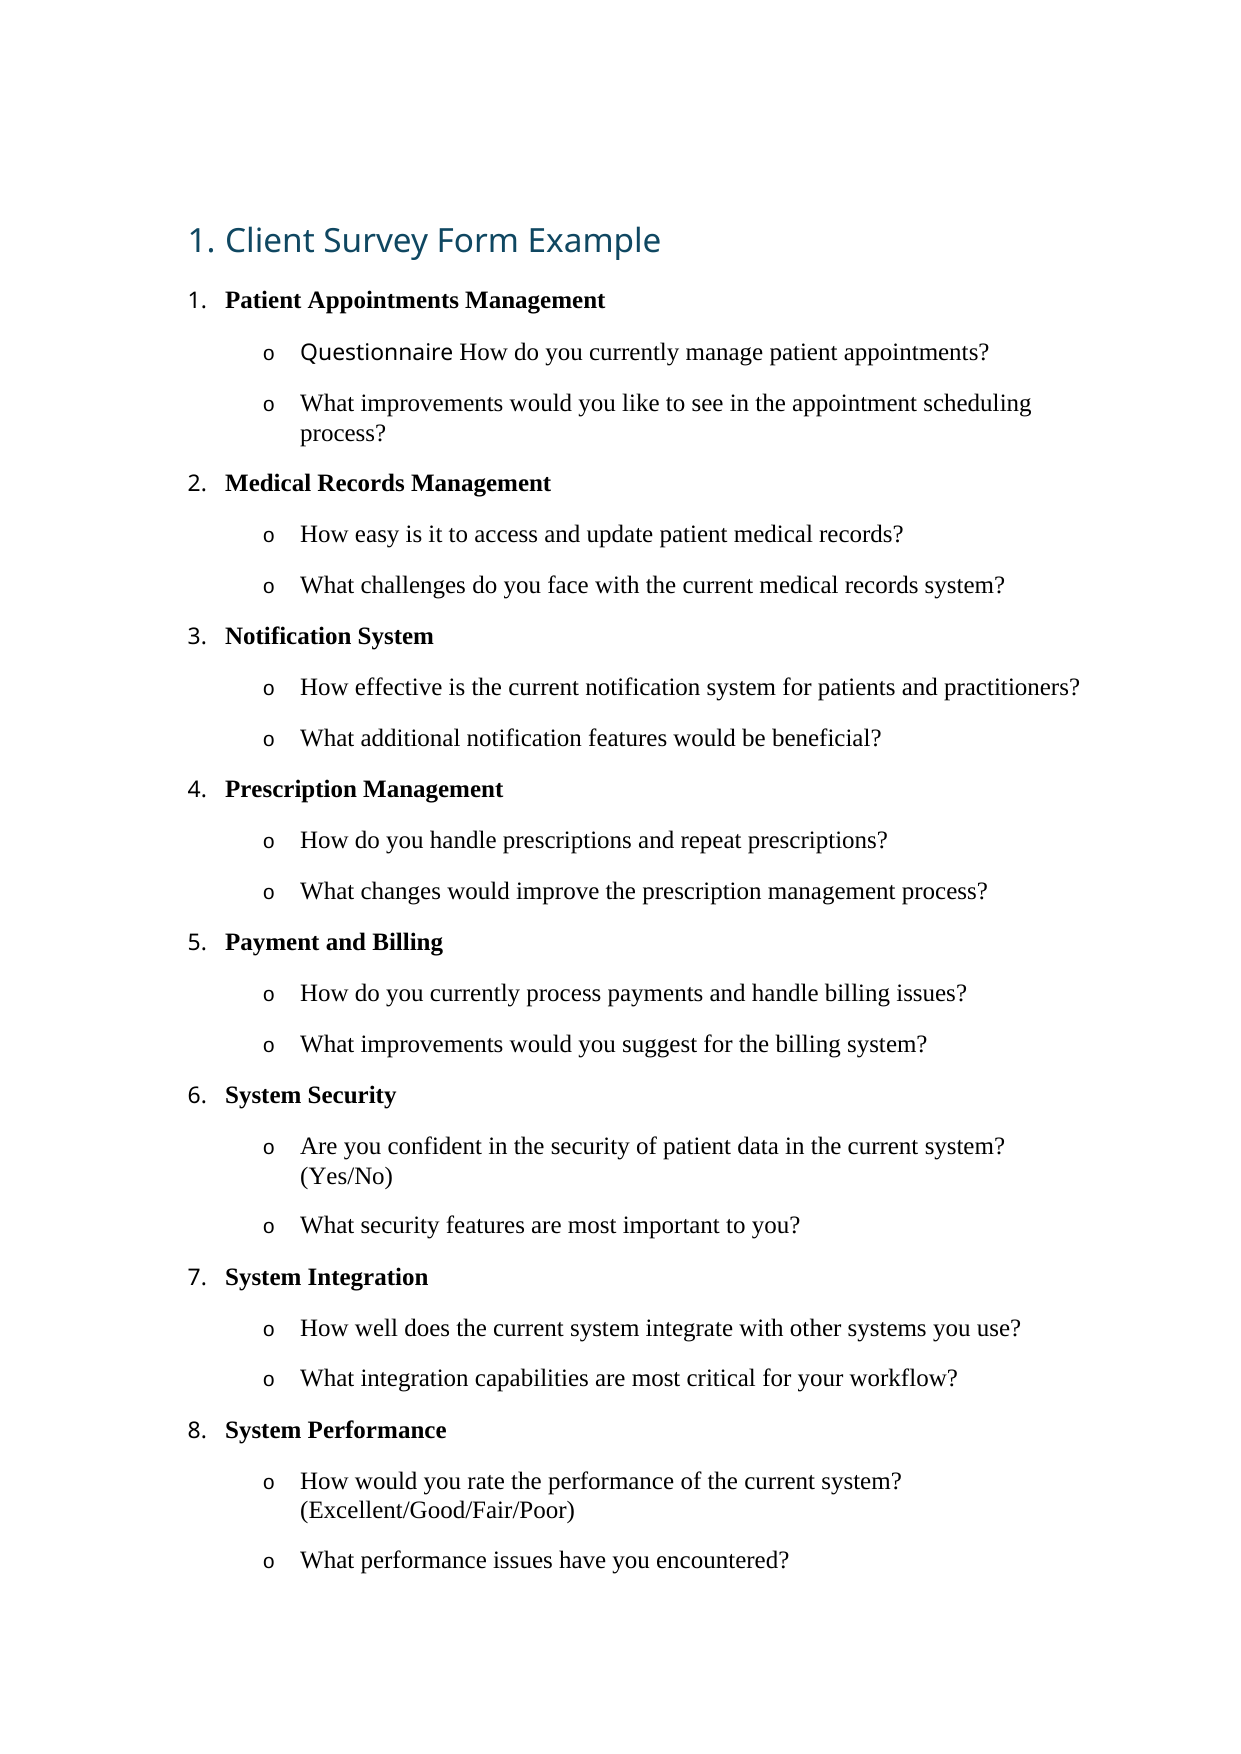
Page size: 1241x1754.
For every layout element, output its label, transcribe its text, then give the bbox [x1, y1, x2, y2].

list System Security [187, 1079, 1090, 1110]
list What security features are most important to you? [262, 1210, 1090, 1240]
list Notification System [187, 620, 1090, 652]
list Questionnaire How do you currently manage patient appointments? [262, 336, 1090, 367]
list Payment and Billing [187, 926, 1090, 957]
list What improvements would you like to see in the appointment scheduling process? [262, 388, 1090, 447]
list How effective is the current notification system for patients and practitioners? [262, 672, 1090, 702]
list How easy is it to access and update patient medical records? [262, 519, 1090, 549]
list System Performance [187, 1414, 1090, 1445]
list Medical Records Management [187, 467, 1090, 499]
list What changes would improve the prescription management process? [262, 876, 1090, 905]
list How would you rate the performance of the current system? (Excellent/Good/Fair/Poor) [262, 1466, 1090, 1524]
list What integration capabilities are most critical for your workflow? [262, 1363, 1090, 1393]
list What challenges do you face with the current medical records system? [262, 570, 1090, 599]
list How do you currently process payments and handle billing issues? [262, 978, 1090, 1008]
list How well does the current system integrate with other systems you use? [262, 1313, 1090, 1342]
list Patient Appointments Management [187, 284, 1090, 315]
list What improvements would you suggest for the billing system? [262, 1029, 1090, 1058]
list What performance issues have you encountered? [262, 1545, 1090, 1574]
list Are you confident in the security of patient data in the current system? (Yes/No) [262, 1131, 1090, 1189]
list Prescription Management [187, 773, 1090, 804]
list How do you handle prescriptions and repeat prescriptions? [262, 825, 1090, 855]
subtitle Client Survey Form Example [187, 217, 1090, 262]
list System Integration [187, 1261, 1090, 1292]
list What additional notification features would be beneficial? [262, 723, 1090, 752]
